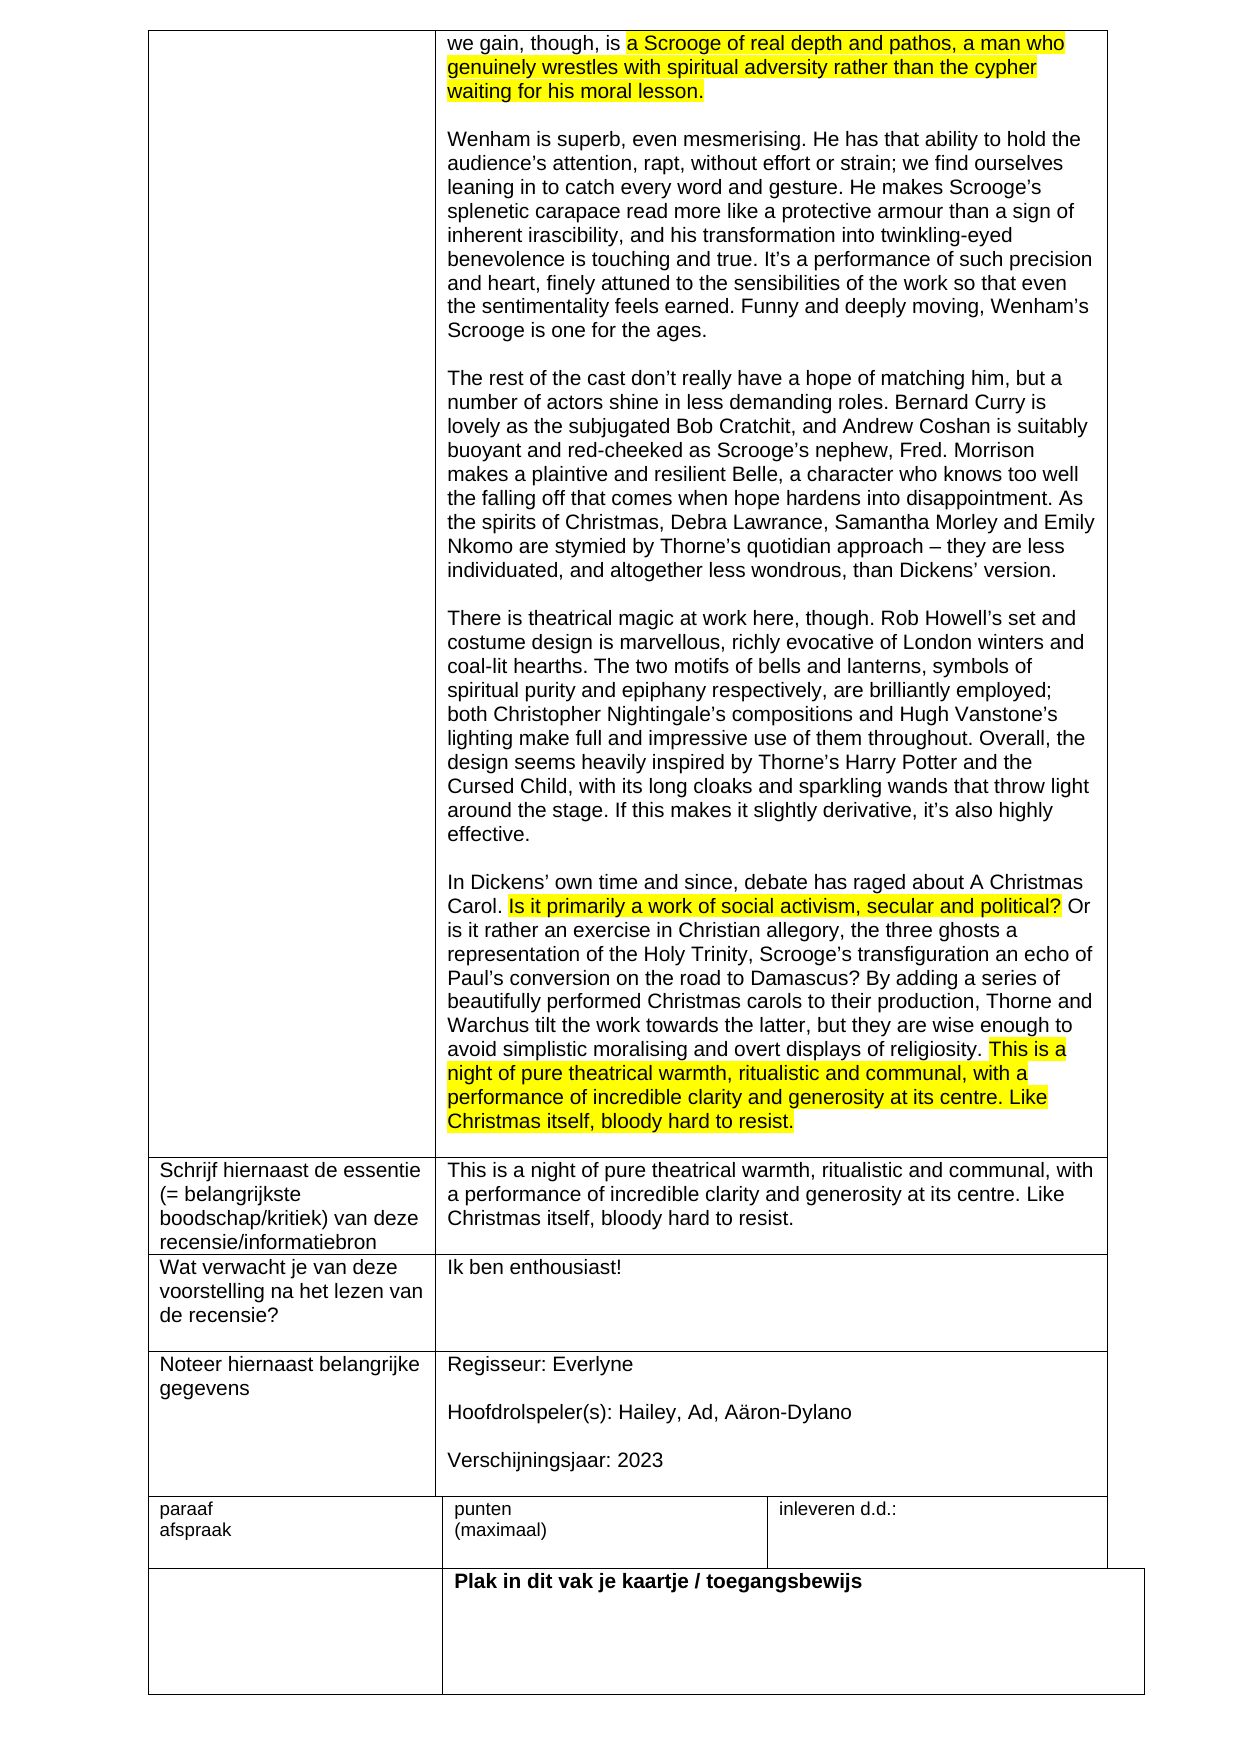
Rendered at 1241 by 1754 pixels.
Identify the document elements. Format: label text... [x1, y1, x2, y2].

table_cell [1145, 30, 1152, 1157]
table_cell Schrijf hiernaast de essentie (= belangrijkste boodschap/kritiek) van deze recensie/informatiebron [149, 1158, 435, 1254]
table_cell [1108, 1351, 1145, 1496]
table_cell [149, 1569, 442, 1694]
table_cell punten (maximaal) [443, 1497, 767, 1568]
table_cell Noteer hiernaast belangrijke gegevens [149, 1352, 435, 1496]
table_cell This is a night of pure theatrical warmth, ritualistic and communal, with a performance of incredible clarity and generosity at its centre. Like Christmas itself, bloody hard to resist. [436, 1158, 1107, 1254]
table_cell inleveren d.d.: [768, 1497, 1107, 1568]
table_cell Plak in dit vak je kaartje / toegangsbewijs [443, 1569, 1144, 1694]
table_cell Wat verwacht je van deze voorstelling na het lezen van de recensie? [149, 1255, 435, 1351]
table_cell Regisseur: Everlyne Hoofdrolspeler(s): Hailey, Ad, Aäron-Dylano Verschijningsjaar: 2023 [436, 1352, 1107, 1496]
table_cell [1145, 1496, 1152, 1568]
table_cell [149, 31, 435, 1157]
table_cell [1108, 1254, 1145, 1351]
table_cell [1108, 1157, 1145, 1254]
table_cell [1145, 1568, 1152, 1694]
table_cell paraaf afspraak [149, 1497, 442, 1568]
table_cell we gain, though, is a Scrooge of real depth and pathos, a man who genuinely wrestles with spiritual adversity rather than the cypher waiting for his moral lesson. Wenham is superb, even mesmerising. He has that ability to hold the audience’s attention, rapt, without effort or strain; we find ourselves leaning in to catch every word and gesture. He makes Scrooge’s splenetic carapace read more like a protective armour than a sign of inherent irascibility, and his transformation into twinkling-eyed benevolence is touching and true. It’s a performance of such precision and heart, finely attuned to the sensibilities of the work so that even the sentimentality feels earned. Funny and deeply moving, Wenham’s Scrooge is one for the ages. The rest of the cast don’t really have a hope of matching him, but a number of actors shine in less demanding roles. Bernard Curry is lovely as the subjugated Bob Cratchit, and Andrew Coshan is suitably buoyant and red-cheeked as Scrooge’s nephew, Fred. Morrison makes a plaintive and resilient Belle, a character who knows too well the falling off that comes when hope hardens into disappointment. As the spirits of Christmas, Debra Lawrance, Samantha Morley and Emily Nkomo are stymied by Thorne’s quotidian approach – they are less individuated, and altogether less wondrous, than Dickens’ version. There is theatrical magic at work here, though. Rob Howell’s set and costume design is marvellous, richly evocative of London winters and coal-lit hearths. The two motifs of bells and lanterns, symbols of spiritual purity and epiphany respectively, are brilliantly employed; both Christopher Nightingale’s compositions and Hugh Vanstone’s lighting make full and impressive use of them throughout. Overall, the design seems heavily inspired by Thorne’s Harry Potter and the Cursed Child, with its long cloaks and sparkling wands that throw light around the stage. If this makes it slightly derivative, it’s also highly effective. In Dickens’ own time and since, debate has raged about A Christmas Carol. Is it primarily a work of social activism, secular and political? Or is it rather an exercise in Christian allegory, the three ghosts a representation of the Holy Trinity, Scrooge’s transfiguration an echo of Paul’s conversion on the road to Damascus? By adding a series of beautifully performed Christmas carols to their production, Thorne and Warchus tilt the work towards the latter, but they are wise enough to avoid simplistic moralising and overt displays of religiosity. This is a night of pure theatrical warmth, ritualistic and communal, with a performance of incredible clarity and generosity at its centre. Like Christmas itself, bloody hard to resist. [436, 31, 1107, 1157]
table_cell [1145, 1254, 1152, 1351]
table_cell [1108, 30, 1145, 1157]
table_cell Ik ben enthousiast! [436, 1255, 1107, 1351]
table_cell [1145, 1351, 1152, 1496]
table_cell [1145, 1157, 1152, 1254]
table_cell [1108, 1496, 1145, 1568]
